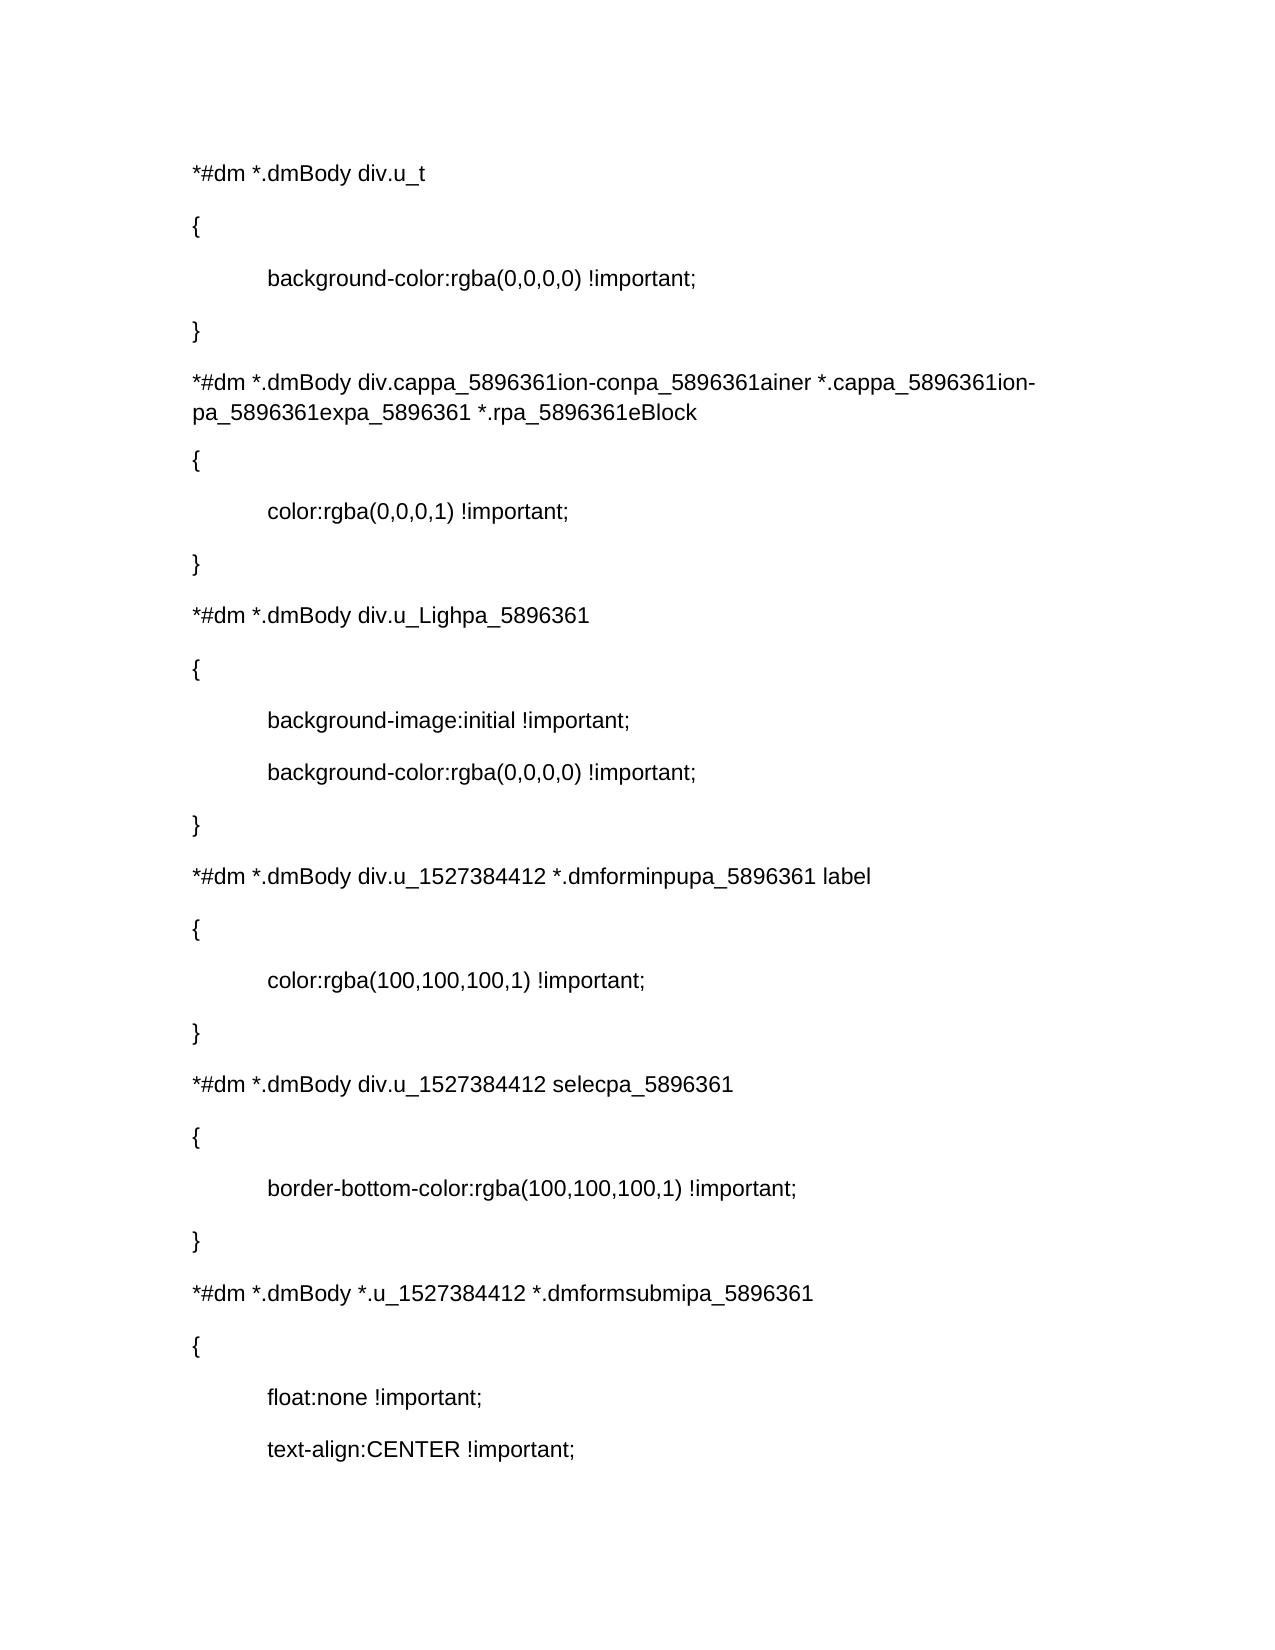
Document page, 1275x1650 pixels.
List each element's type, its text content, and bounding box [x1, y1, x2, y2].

table_cell [150, 1217, 182, 1269]
table_cell background-color:rgba(0,0,0,0) !important; [182, 748, 1125, 800]
table_cell *#dm *.dmBody div.u_Lighpa_5896361 [182, 592, 1125, 644]
table_cell } [182, 540, 1125, 592]
table_cell *#dm *.dmBody div.u_t [182, 150, 1125, 202]
table_cell } [182, 306, 1125, 358]
table_cell } [182, 1009, 1125, 1061]
table_cell text-align:CENTER !important; [182, 1425, 1125, 1477]
table_cell [150, 1269, 182, 1321]
table_cell [150, 488, 182, 540]
table_cell { [182, 1321, 1125, 1373]
table_cell color:rgba(0,0,0,1) !important; [182, 488, 1125, 540]
table_cell [150, 254, 182, 306]
table_cell [150, 957, 182, 1009]
table_cell [150, 853, 182, 904]
table_cell color:rgba(100,100,100,1) !important; [182, 957, 1125, 1009]
table_cell [150, 202, 182, 254]
table_cell { [182, 905, 1125, 957]
table_cell [150, 644, 182, 696]
table_cell background-image:initial !important; [182, 696, 1125, 748]
table_cell float:none !important; [182, 1373, 1125, 1425]
table_cell [150, 358, 182, 436]
table_cell *#dm *.dmBody *.u_1527384412 *.dmformsubmipa_5896361 [182, 1269, 1125, 1321]
table_cell { [182, 202, 1125, 254]
table_cell { [182, 1113, 1125, 1165]
table_cell [150, 436, 182, 488]
table_cell border-bottom-color:rgba(100,100,100,1) !important; [182, 1165, 1125, 1217]
table_cell [150, 696, 182, 748]
table_cell } [182, 800, 1125, 852]
table_cell [150, 150, 182, 202]
table_cell [150, 748, 182, 800]
table_cell { [182, 436, 1125, 488]
table_cell [150, 1061, 182, 1113]
table_cell [150, 1373, 182, 1425]
table_cell [150, 1009, 182, 1061]
table_cell [150, 306, 182, 358]
table_cell *#dm *.dmBody div.u_1527384412 selecpa_5896361 [182, 1061, 1125, 1113]
table_cell [150, 800, 182, 852]
table_cell } [182, 1217, 1125, 1269]
table_cell [150, 905, 182, 957]
table_cell [150, 1113, 182, 1165]
table_cell [150, 540, 182, 592]
table_cell { [182, 644, 1125, 696]
table_cell *#dm *.dmBody div.u_1527384412 *.dmforminpupa_5896361 label [182, 853, 1125, 904]
table_cell *#dm *.dmBody div.cappa_5896361ion-conpa_5896361ainer *.cappa_5896361ion-pa_5896361expa_5896361 *.rpa_5896361eBlock [182, 358, 1125, 436]
table_cell [150, 1321, 182, 1373]
table_cell [150, 592, 182, 644]
table_cell [150, 1425, 182, 1477]
table_cell background-color:rgba(0,0,0,0) !important; [182, 254, 1125, 306]
table_cell [150, 1165, 182, 1217]
